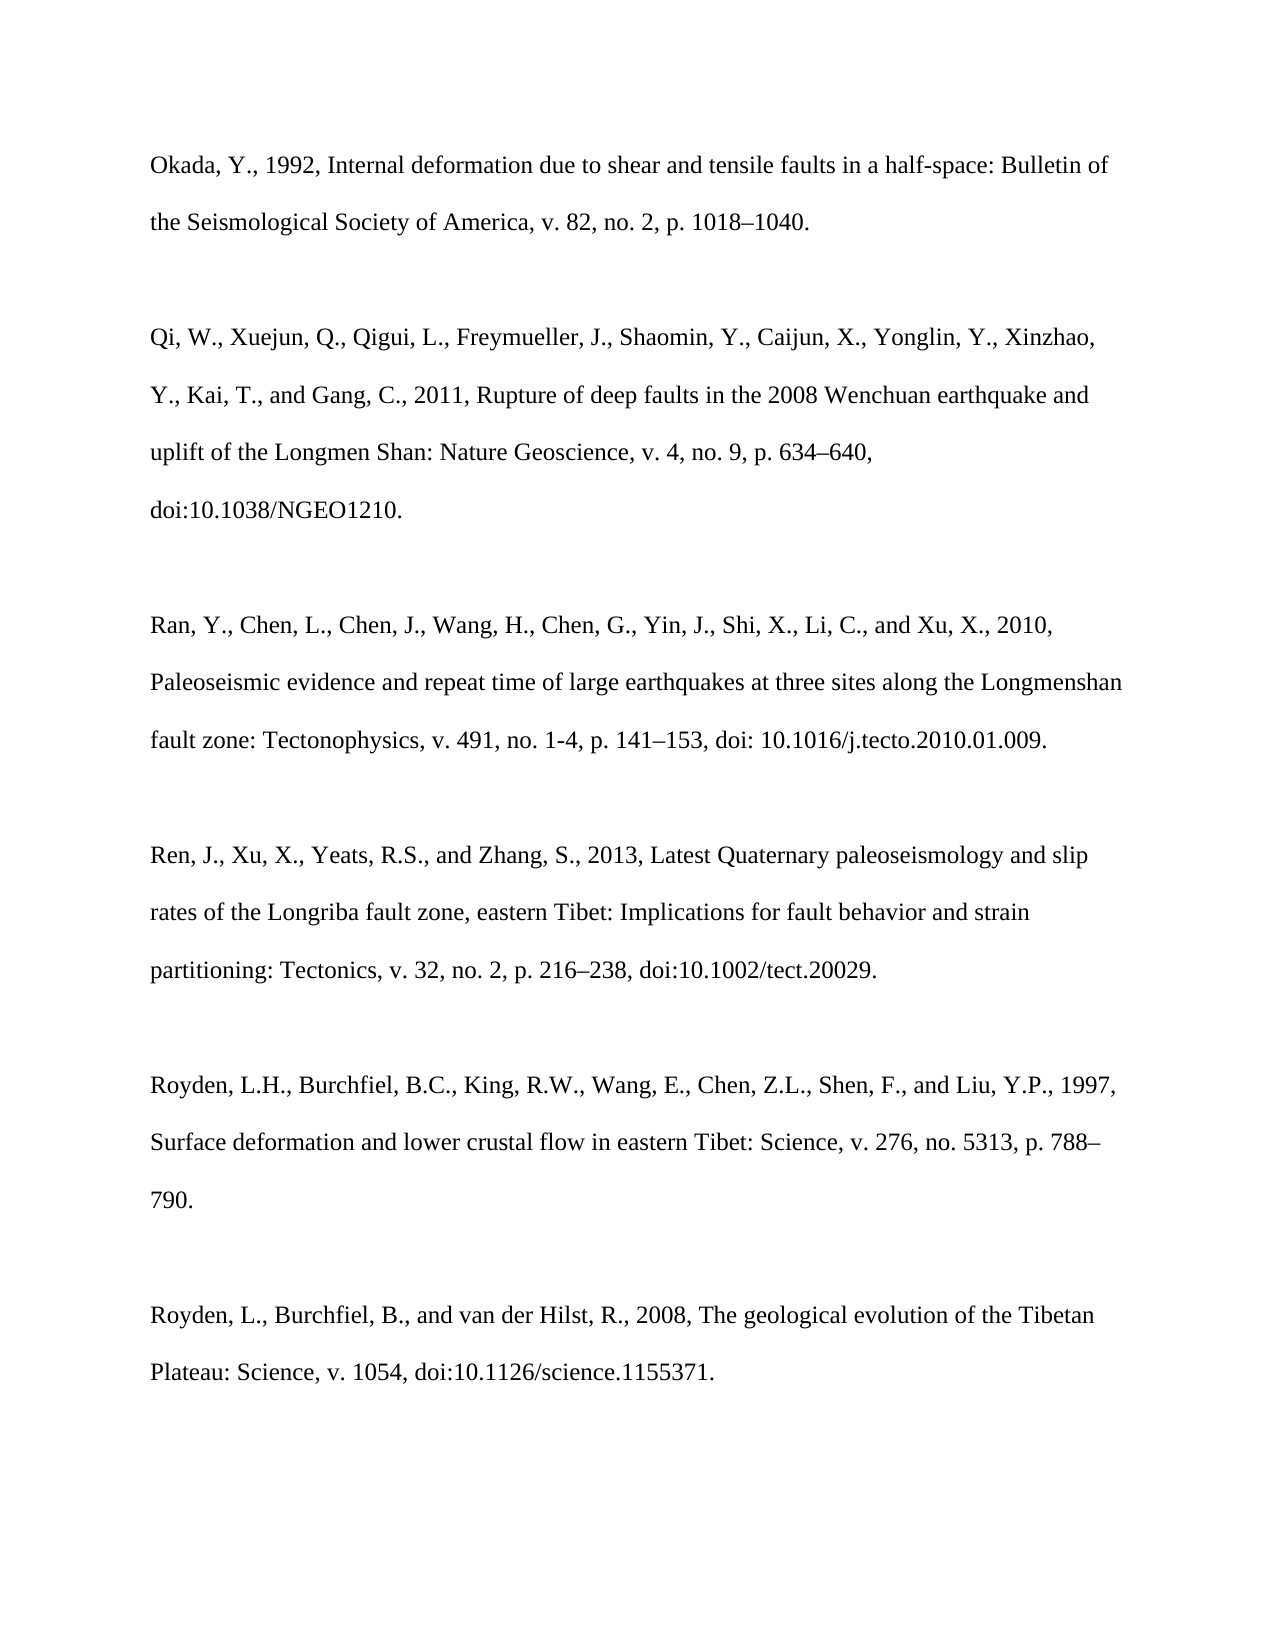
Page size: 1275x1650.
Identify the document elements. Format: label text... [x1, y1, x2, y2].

text Qi, W., Xuejun, Q., Qigui, L., Freymueller, J., Shaomin, Y., Caijun, X., Yonglin, Y., Xinzhao, Y., Kai, T., and Gang, C., 2011, Rupture of deep faults in the 2008 Wenchuan earthquake and uplift of the Longmen Shan: Nature Geoscience, v. 4, no. 9, p. 634–640, doi:10.1038/NGEO1210. [150, 322, 1125, 524]
text Okada, Y., 1992, Internal deformation due to shear and tensile faults in a half-space: Bulletin of the Seismological Society of America, v. 82, no. 2, p. 1018–1040. [150, 150, 1125, 236]
text Royden, L., Burchfiel, B., and van der Hilst, R., 2008, The geological evolution of the Tibetan Plateau: Science, v. 1054, doi:10.1126/science.1155371. [150, 1300, 1125, 1386]
text Royden, L.H., Burchfiel, B.C., King, R.W., Wang, E., Chen, Z.L., Shen, F., and Liu, Y.P., 1997, Surface deformation and lower crustal flow in eastern Tibet: Science, v. 276, no. 5313, p. 788–790. [150, 1070, 1125, 1214]
text Ran, Y., Chen, L., Chen, J., Wang, H., Chen, G., Yin, J., Shi, X., Li, C., and Xu, X., 2010, Paleoseismic evidence and repeat time of large earthquakes at three sites along the Longmenshan fault zone: Tectonophysics, v. 491, no. 1-4, p. 141–153, doi: 10.1016/j.tecto.2010.01.009. [150, 610, 1125, 754]
text Ren, J., Xu, X., Yeats, R.S., and Zhang, S., 2013, Latest Quaternary paleoseismology and slip rates of the Longriba fault zone, eastern Tibet: Implications for fault behavior and strain partitioning: Tectonics, v. 32, no. 2, p. 216–238, doi:10.1002/tect.20029. [150, 840, 1125, 984]
